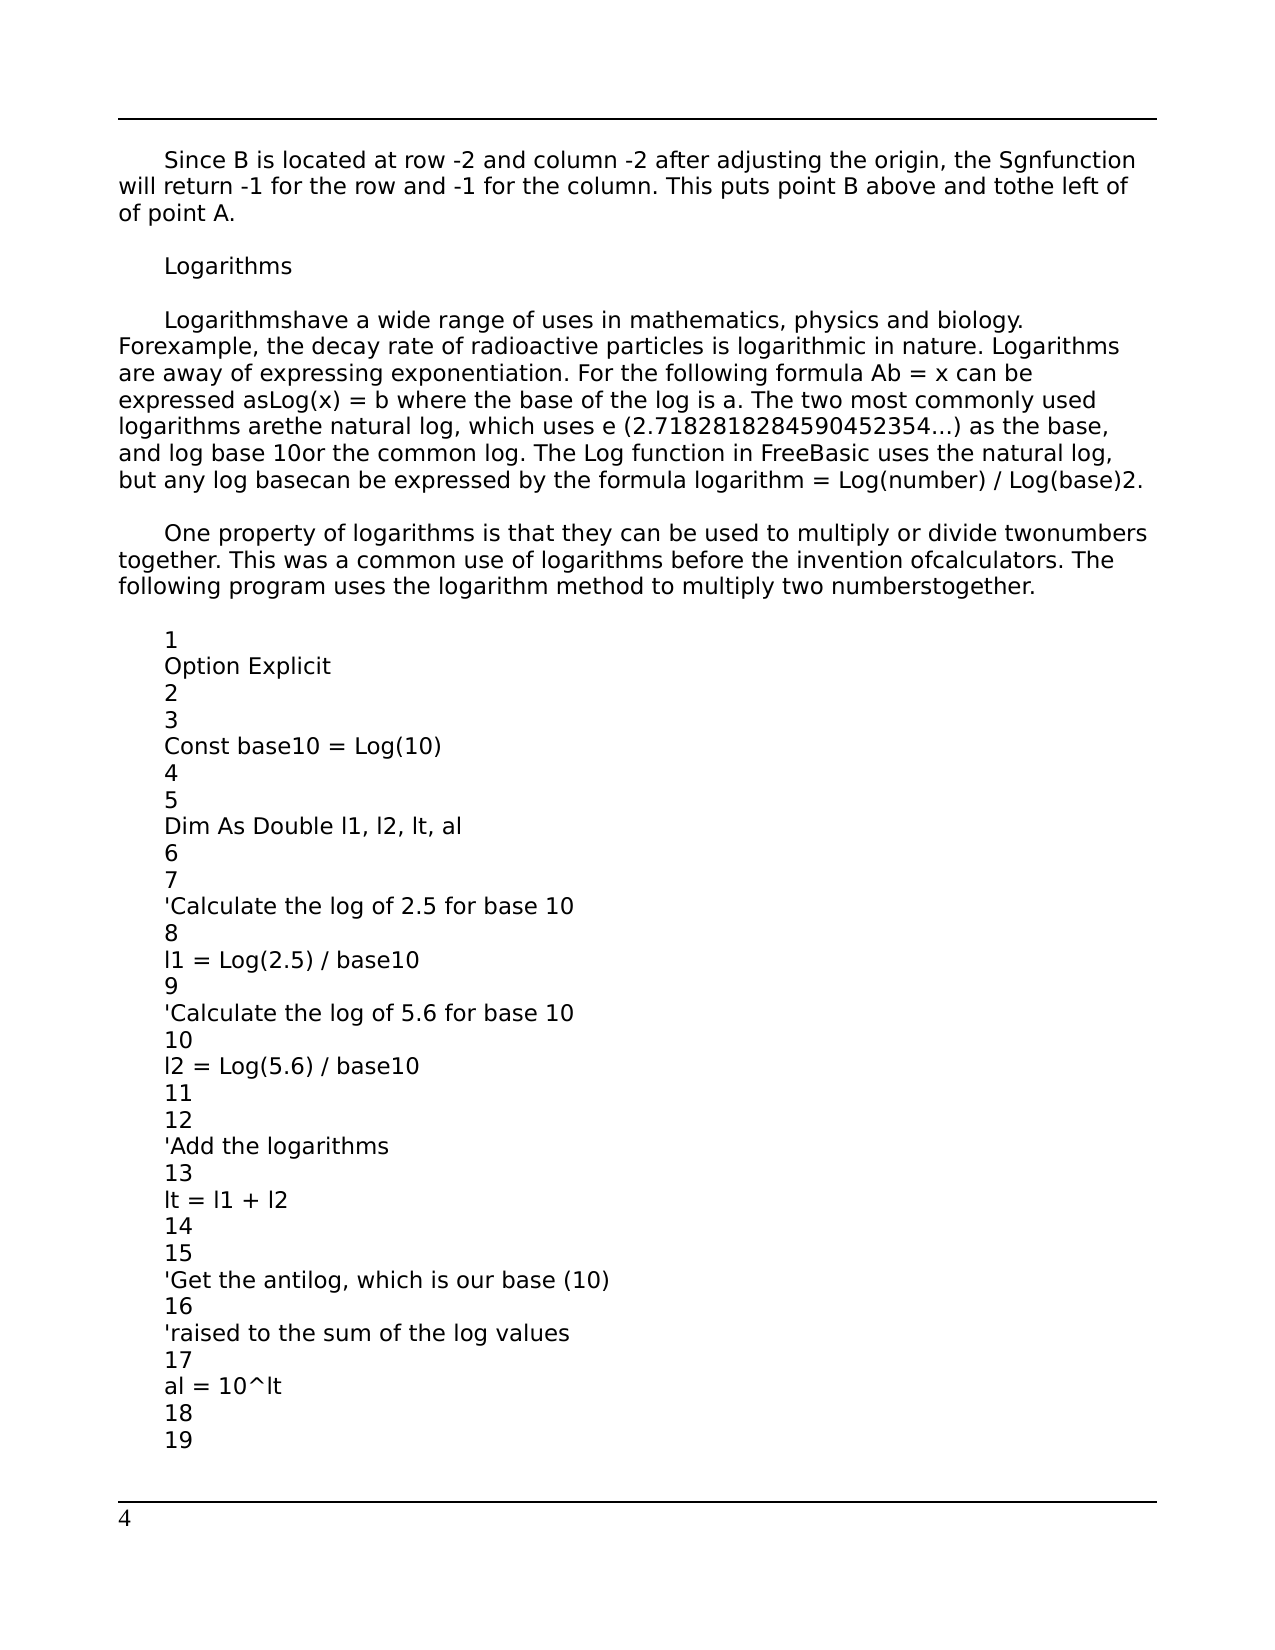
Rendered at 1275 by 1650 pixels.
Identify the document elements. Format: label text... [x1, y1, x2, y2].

text 7 [118, 867, 1157, 893]
text Const base10 = Log(10) [118, 733, 1157, 760]
text 'Calculate the log of 2.5 for base 10 [118, 893, 1157, 920]
text l2 = Log(5.6) / base10 [118, 1053, 1157, 1080]
text 11 [118, 1080, 1157, 1107]
text 14 [118, 1213, 1157, 1240]
text lt = l1 + l2 [118, 1187, 1157, 1213]
text 'Calculate the log of 5.6 for base 10 [118, 1000, 1157, 1027]
text 17 [118, 1347, 1157, 1373]
text al = 10^lt [118, 1373, 1157, 1400]
text One property of logarithms is that they can be used to multiply or divide twonumbers together. This was a common use of logarithms before the invention ofcalculators. The following program uses the logarithm method to multiply two numberstogether. [118, 520, 1157, 600]
text 8 [118, 920, 1157, 947]
text 13 [118, 1160, 1157, 1187]
text Logarithms [118, 253, 1157, 280]
text 6 [118, 840, 1157, 867]
text Option Explicit [118, 653, 1157, 680]
text 4 [118, 760, 1157, 787]
text 9 [118, 973, 1157, 1000]
text 16 [118, 1293, 1157, 1320]
text 1 [118, 627, 1157, 653]
text 'raised to the sum of the log values [118, 1320, 1157, 1347]
text Since B is located at row -2 and column -2 after adjusting the origin, the Sgnfunction will return -1 for the row and -1 for the column. This puts point B above and tothe left of of point A. [118, 147, 1157, 227]
text 15 [118, 1240, 1157, 1267]
text 18 [118, 1400, 1157, 1427]
text 12 [118, 1107, 1157, 1133]
text 5 [118, 787, 1157, 813]
text 'Get the antilog, which is our base (10) [118, 1267, 1157, 1293]
text 2 [118, 680, 1157, 707]
text Dim As Double l1, l2, lt, al [118, 813, 1157, 840]
text 10 [118, 1027, 1157, 1053]
text 3 [118, 707, 1157, 733]
text Logarithmshave a wide range of uses in mathematics, physics and biology. Forexample, the decay rate of radioactive particles is logarithmic in nature. Logarithms are away of expressing exponentiation. For the following formula Ab = x can be expressed asLog(x) = b where the base of the log is a. The two most commonly used logarithms arethe natural log, which uses e (2.7182818284590452354...) as the base, and log base 10or the common log. The Log function in FreeBasic uses the natural log, but any log basecan be expressed by the formula logarithm = Log(number) / Log(base)2. [118, 307, 1157, 493]
text 19 [118, 1427, 1157, 1453]
text 'Add the logarithms [118, 1133, 1157, 1160]
text l1 = Log(2.5) / base10 [118, 947, 1157, 973]
